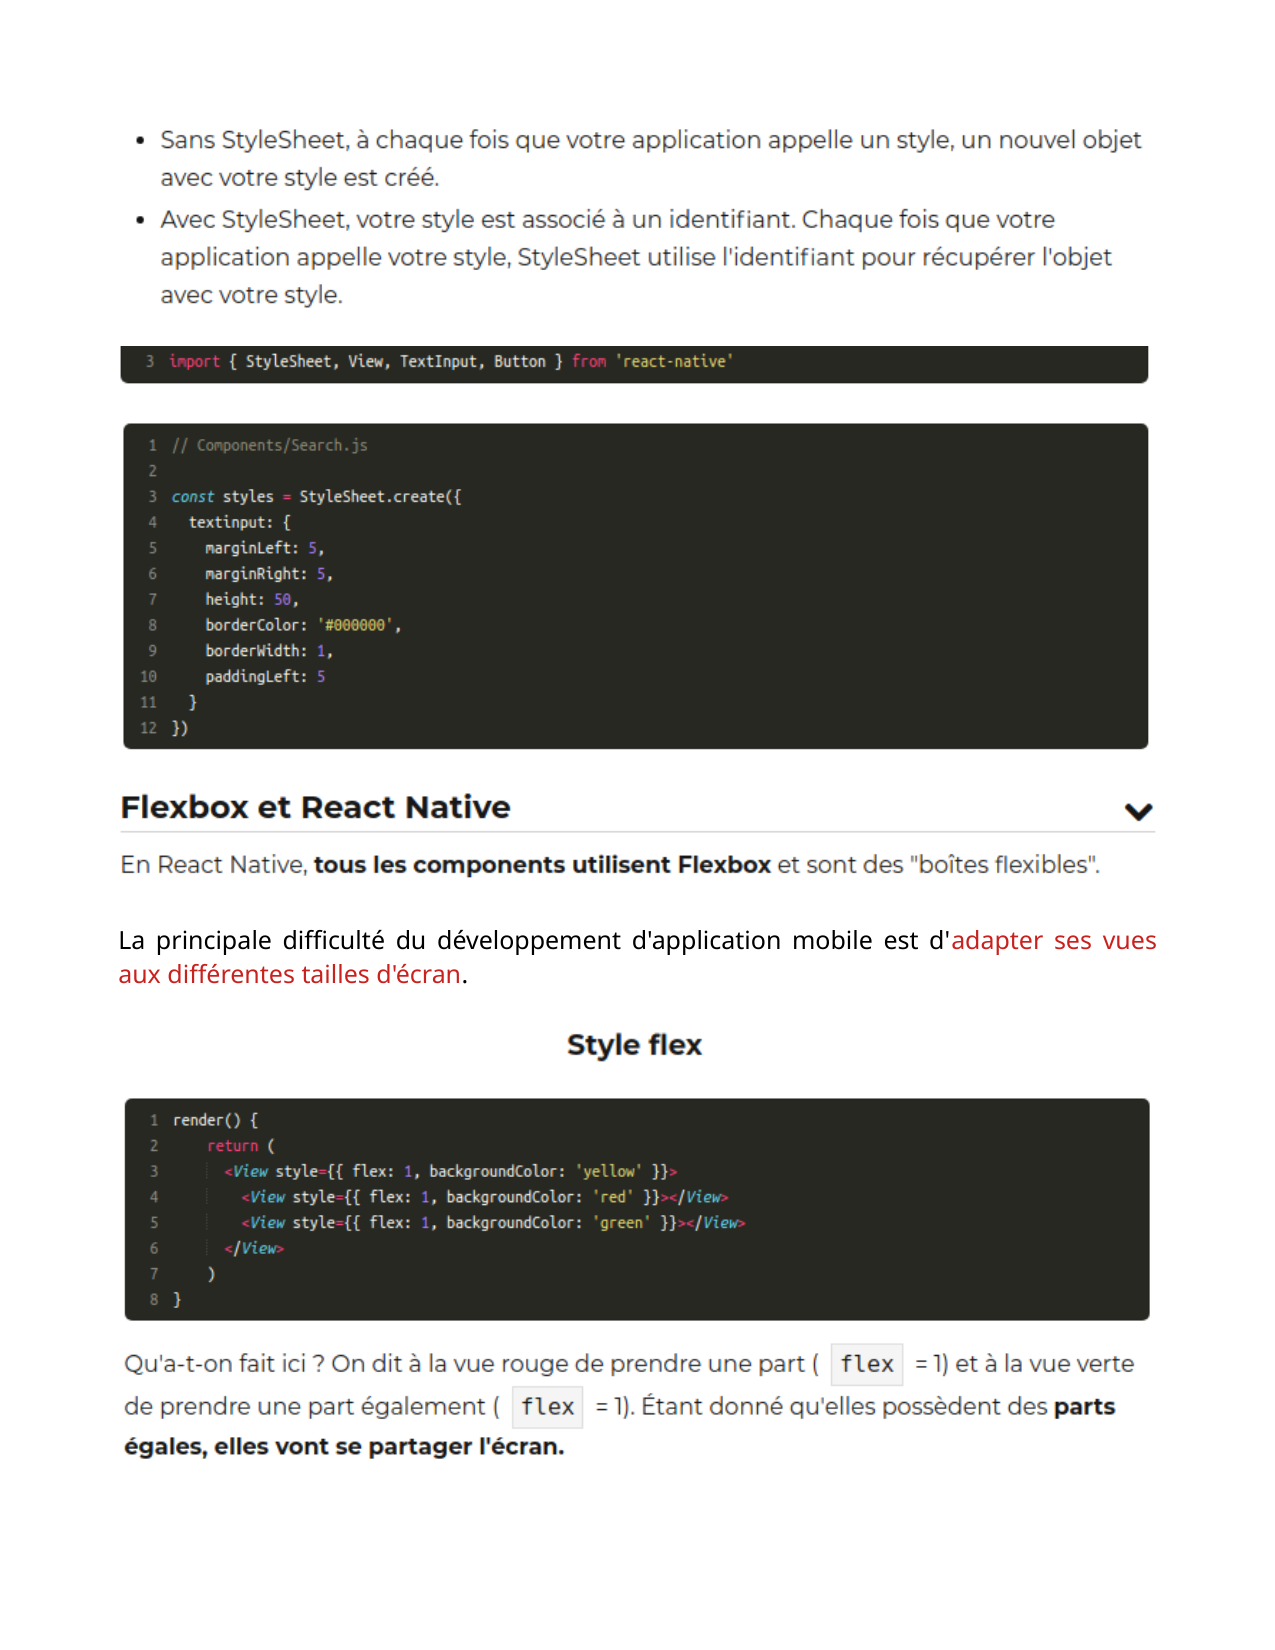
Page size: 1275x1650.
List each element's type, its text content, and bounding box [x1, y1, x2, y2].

picture [118, 1093, 1157, 1476]
picture [118, 118, 1157, 312]
picture [118, 788, 1157, 889]
picture [118, 418, 1157, 755]
text La principale difficulté du développement d'application mobile est d'adapter ses vues aux différentes tailles d'écran. [118, 923, 1157, 991]
picture [118, 346, 1157, 385]
picture [562, 1025, 713, 1071]
